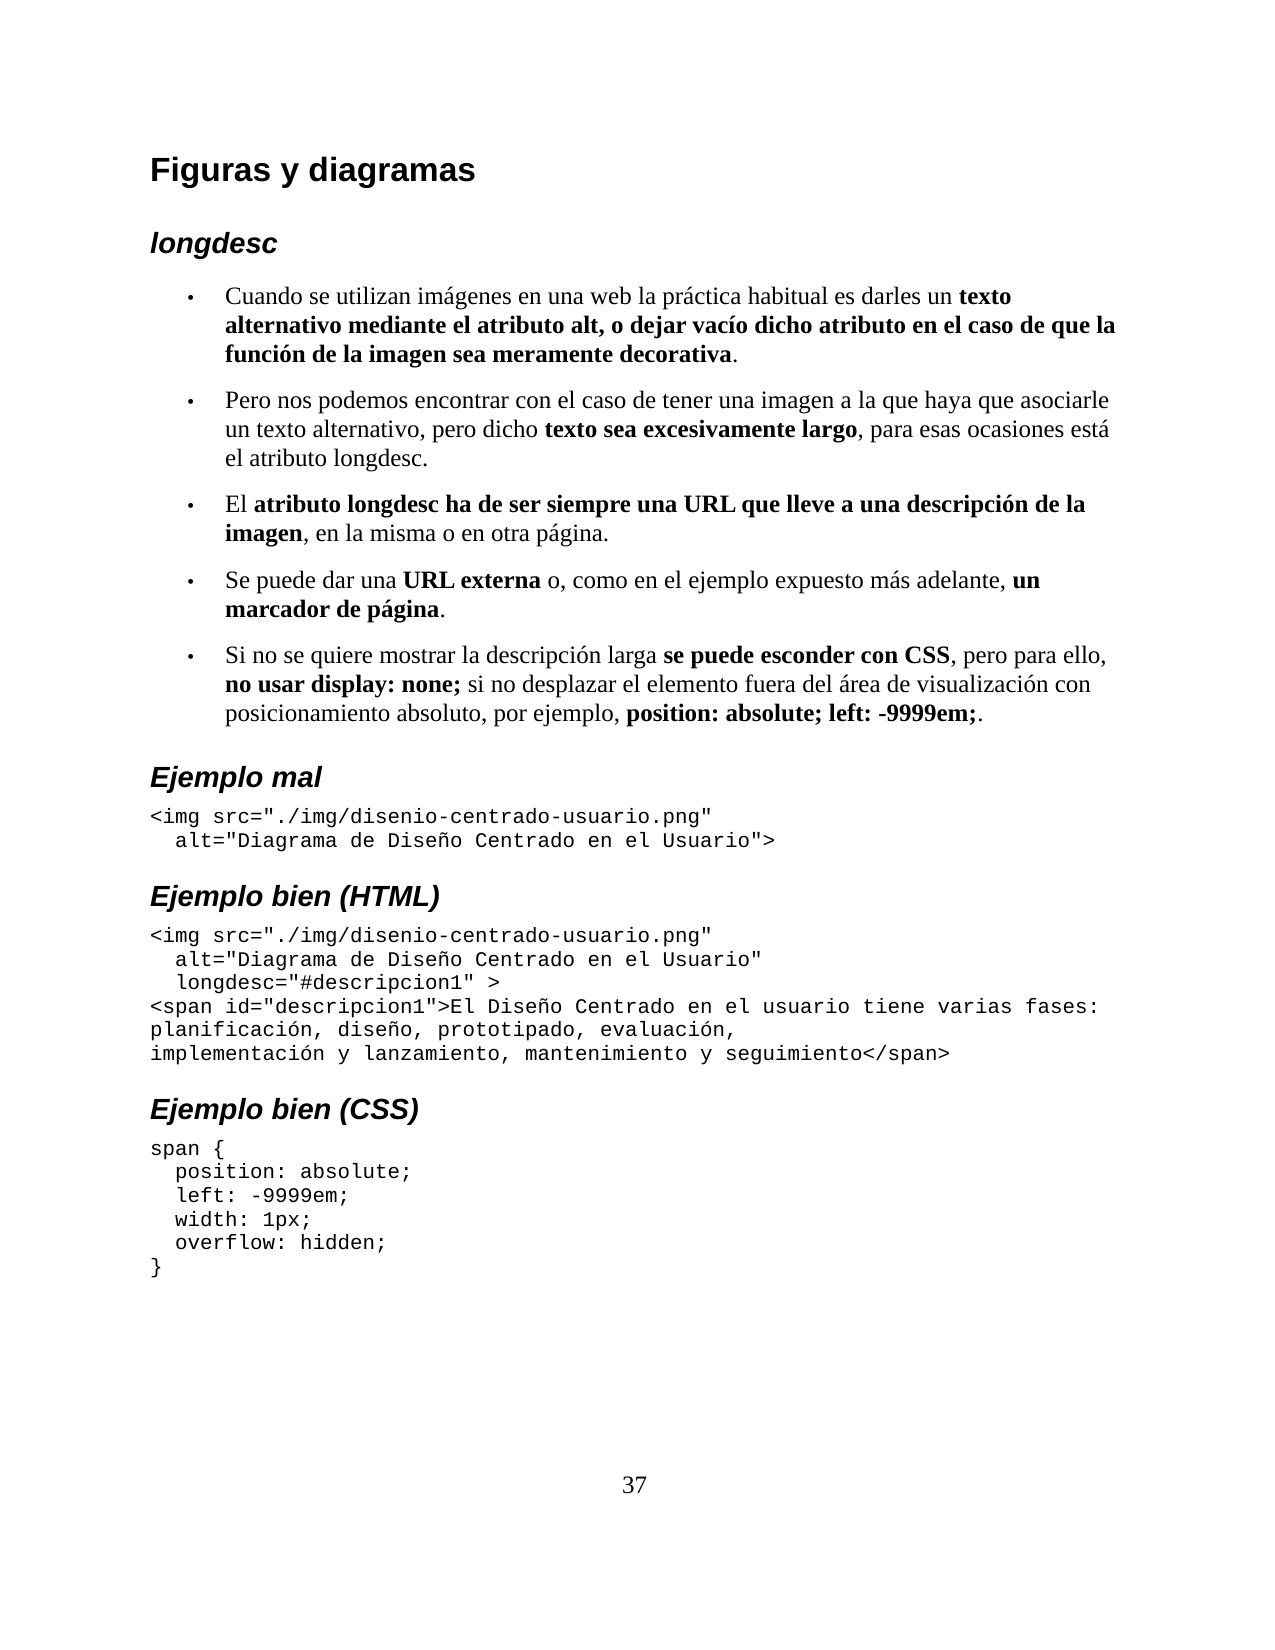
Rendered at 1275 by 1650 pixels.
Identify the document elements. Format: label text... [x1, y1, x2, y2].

text width: 1px; [150, 1209, 1125, 1232]
list Se puede dar una URL externa o, como en el ejemplo expuesto más adelante, un marcador de página. [187, 565, 1125, 622]
subtitle Ejemplo bien (HTML) [150, 879, 1125, 912]
text left: -9999em; [150, 1185, 1125, 1209]
list Si no se quiere mostrar la descripción larga se puede esconder con CSS, pero para ello, no usar display: none; si no desplazar el elemento fuera del área de visualización con posicionamiento absoluto, por ejemplo, position: absolute; left: -9999em;. [187, 640, 1125, 727]
text alt="Diagrama de Diseño Centrado en el Usuario" [150, 948, 1125, 972]
subtitle longdesc [150, 226, 1125, 260]
subtitle Ejemplo bien (CSS) [150, 1092, 1125, 1125]
text } [150, 1256, 1125, 1280]
subtitle Figuras y diagramas [150, 150, 1125, 189]
text span { [150, 1138, 1125, 1161]
text longdesc="#descripcion1" > [150, 972, 1125, 996]
subtitle Ejemplo mal [150, 761, 1125, 794]
text alt="Diagrama de Diseño Centrado en el Usuario"> [150, 830, 1125, 854]
text <span id="descripcion1">El Diseño Centrado en el usuario tiene varias fases: [150, 996, 1125, 1019]
text overflow: hidden; [150, 1232, 1125, 1256]
text <img src="./img/disenio-centrado-usuario.png" [150, 925, 1125, 948]
list Pero nos podemos encontrar con el caso de tener una imagen a la que haya que asociarle un texto alternativo, pero dicho texto sea excesivamente largo, para esas ocasiones está el atributo longdesc. [187, 385, 1125, 472]
text position: absolute; [150, 1161, 1125, 1185]
text planificación, diseño, prototipado, evaluación, [150, 1019, 1125, 1043]
text <img src="./img/disenio-centrado-usuario.png" [150, 807, 1125, 830]
text implementación y lanzamiento, mantenimiento y seguimiento</span> [150, 1043, 1125, 1067]
list Cuando se utilizan imágenes en una web la práctica habitual es darles un texto alternativo mediante el atributo alt, o dejar vacío dicho atributo en el caso de que la función de la imagen sea meramente decorativa. [187, 281, 1125, 367]
list El atributo longdesc ha de ser siempre una URL que lleve a una descripción de la imagen, en la misma o en otra página. [187, 489, 1125, 547]
